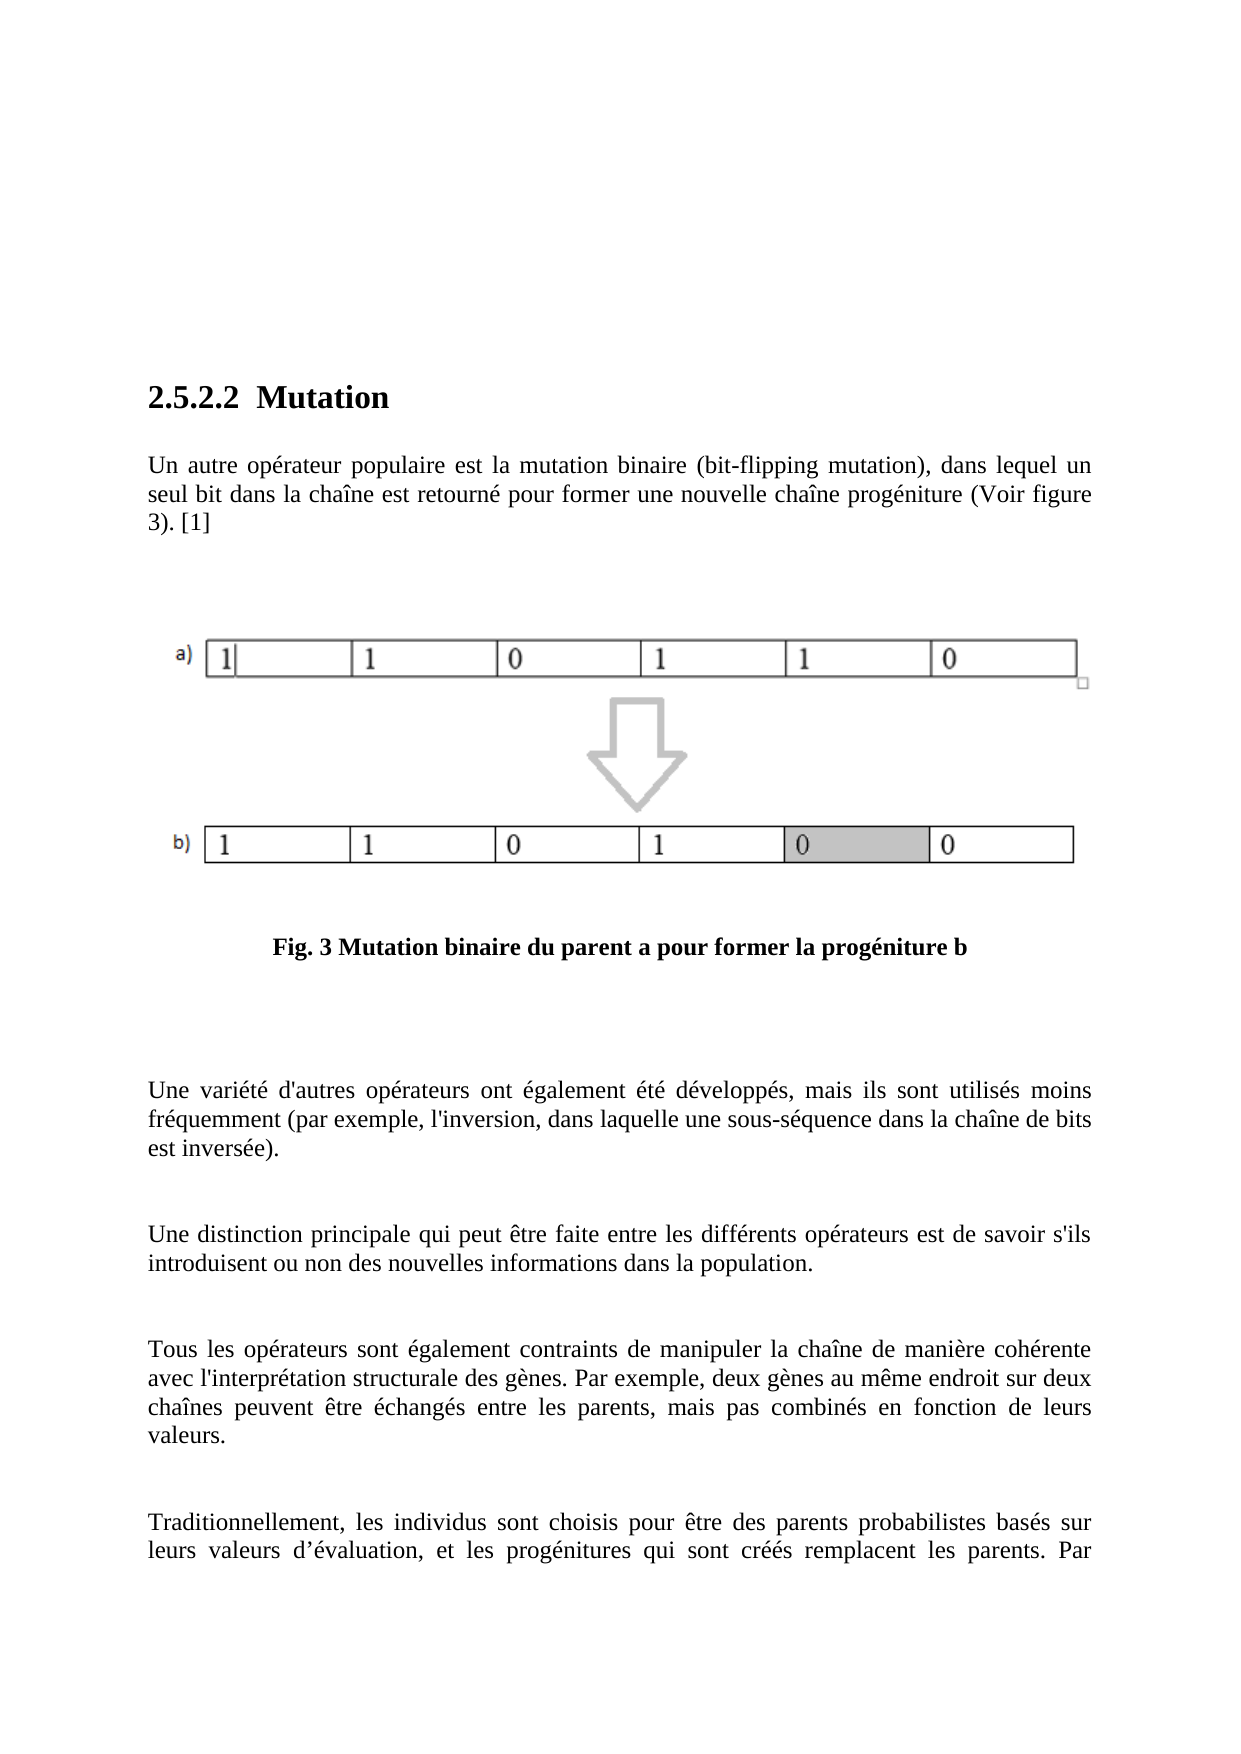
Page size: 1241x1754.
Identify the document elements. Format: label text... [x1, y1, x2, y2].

text Traditionnellement, les individus sont choisis pour être des parents probabilistes basés sur leurs valeurs d’évaluation, et les progénitures qui sont créés remplacent les parents. Par [148, 1507, 1093, 1564]
text Tous les opérateurs sont également contraints de manipuler la chaîne de manière cohérente avec l'interprétation structurale des gènes. Par exemple, deux gènes au même endroit sur deux chaînes peuvent être échangés entre les parents, mais pas combinés en fonction de leurs valeurs. [148, 1334, 1093, 1449]
text Fig. 3 Mutation binaire du parent a pour former la progéniture b [148, 932, 1093, 961]
text 2.5.2.2 Mutation [148, 378, 1093, 416]
text Une variété d'autres opérateurs ont également été développés, mais ils sont utilisés moins fréquemment (par exemple, l'inversion, dans laquelle une sous-séquence dans la chaîne de bits est inversée). [148, 1076, 1093, 1162]
text Un autre opérateur populaire est la mutation binaire (bit-flipping mutation), dans lequel un seul bit dans la chaîne est retourné pour former une nouvelle chaîne progéniture (Voir figure 3). [1] [148, 450, 1093, 536]
text Une distinction principale qui peut être faite entre les différents opérateurs est de savoir s'ils introduisent ou non des nouvelles informations dans la population. [148, 1219, 1093, 1277]
